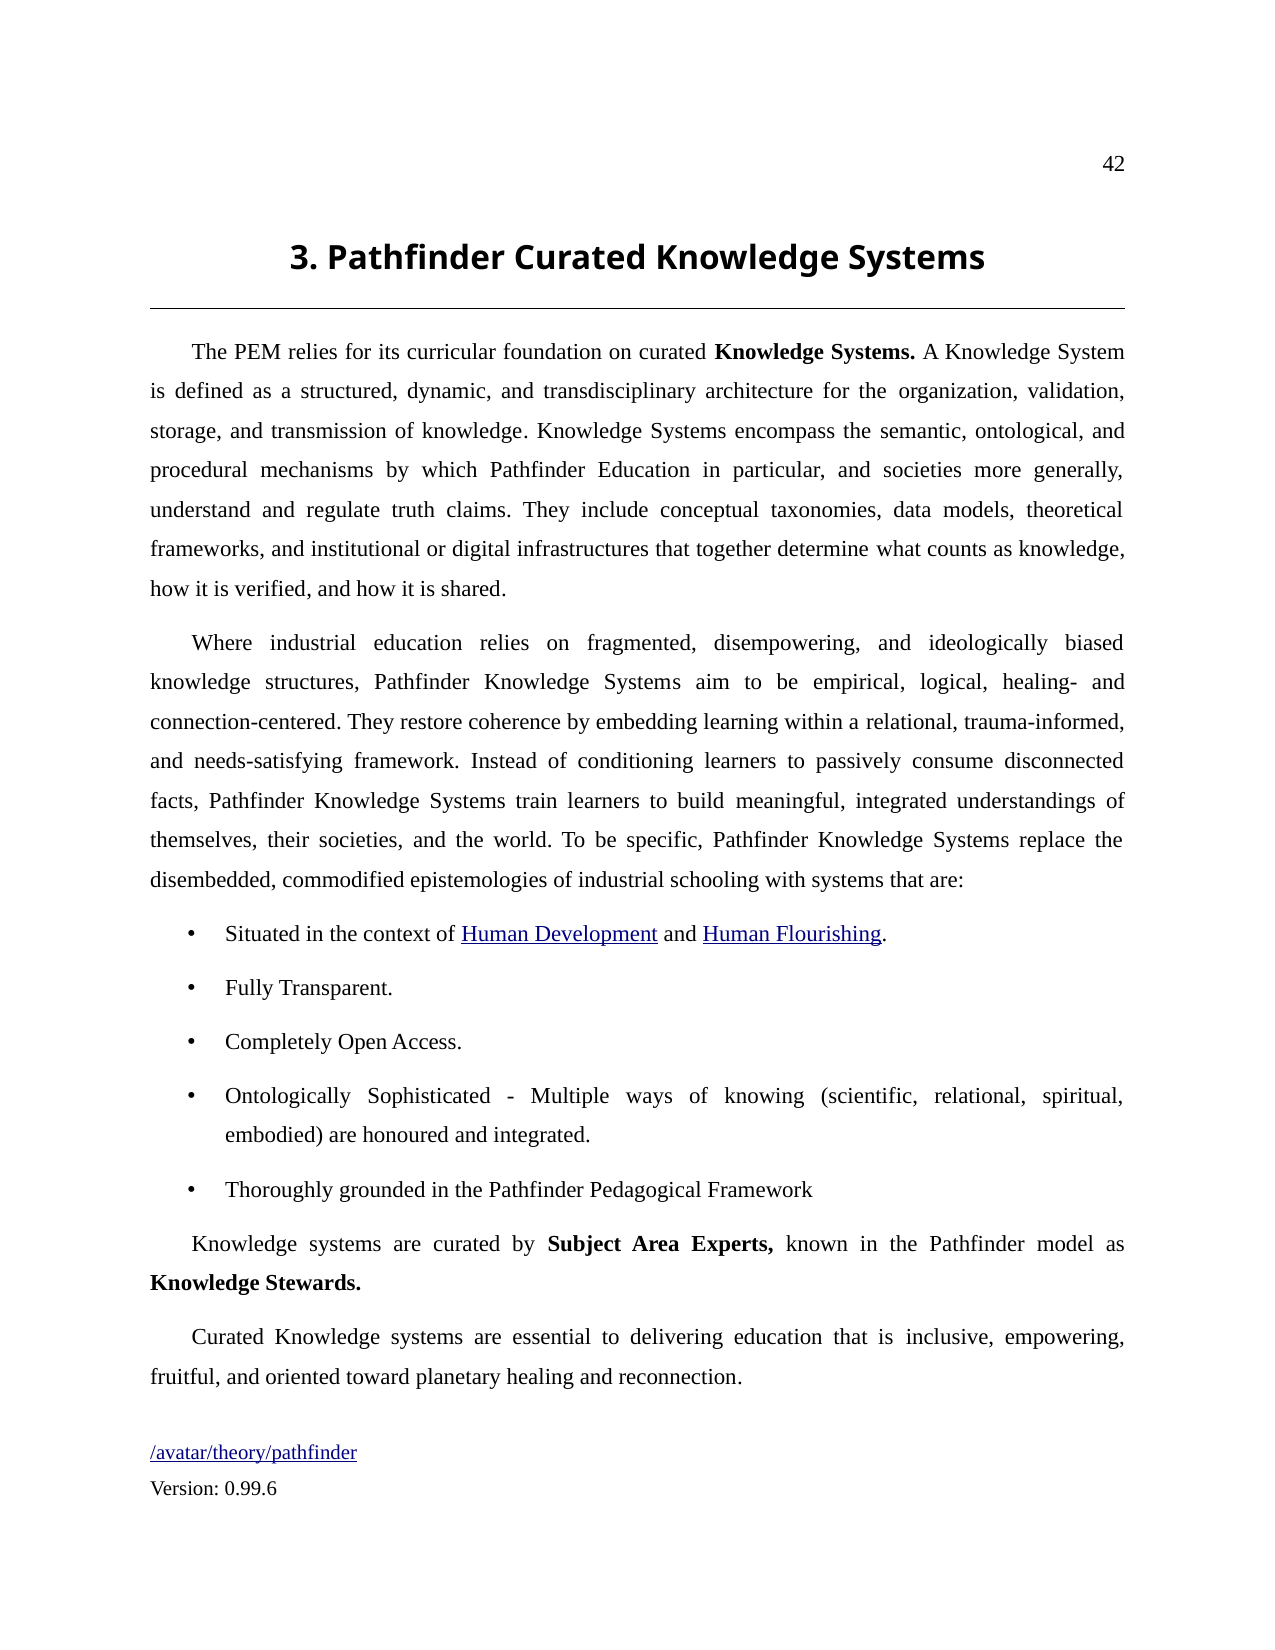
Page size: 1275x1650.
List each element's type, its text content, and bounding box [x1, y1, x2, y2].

list Situated in the context of Human Development and Human Flourishing. [187, 920, 1125, 946]
text Where industrial education relies on fragmented, disempowering, and ideologically biased knowledge structures, Pathfinder Knowledge Systems aim to be empirical, logical, healing- and connection-centered. They restore coherence by embedding learning within a relational, trauma-informed, and needs-satisfying framework. Instead of conditioning learners to passively consume disconnected facts, Pathfinder Knowledge Systems train learners to build meaningful, integrated understandings of themselves, their societies, and the world. To be specific, Pathfinder Knowledge Systems replace the disembedded, commodified epistemologies of industrial schooling with systems that are: [150, 629, 1125, 892]
list Thoroughly grounded in the Pathfinder Pedagogical Framework [187, 1176, 1125, 1202]
list Fully Transparent. [187, 974, 1125, 1000]
list Ontologically Sophisticated - Multiple ways of knowing (scientific, relational, spiritual, embodied) are honoured and integrated. [187, 1082, 1125, 1148]
list Completely Open Access. [187, 1028, 1125, 1054]
text Curated Knowledge systems are essential to delivering education that is inclusive, empowering, fruitful, and oriented toward planetary healing and reconnection. [150, 1323, 1125, 1389]
subtitle 3. Pathfinder Curated Knowledge Systems [150, 231, 1125, 308]
text The PEM relies for its curricular foundation on curated Knowledge Systems. A Knowledge System is defined as a structured, dynamic, and transdisciplinary architecture for the organization, validation, storage, and transmission of knowledge. Knowledge Systems encompass the semantic, ontological, and procedural mechanisms by which Pathfinder Education in particular, and societies more generally, understand and regulate truth claims. They include conceptual taxonomies, data models, theoretical frameworks, and institutional or digital infrastructures that together determine what counts as knowledge, how it is verified, and how it is shared. [150, 338, 1125, 601]
text Knowledge systems are curated by Subject Area Experts, known in the Pathfinder model as Knowledge Stewards. [150, 1230, 1125, 1296]
